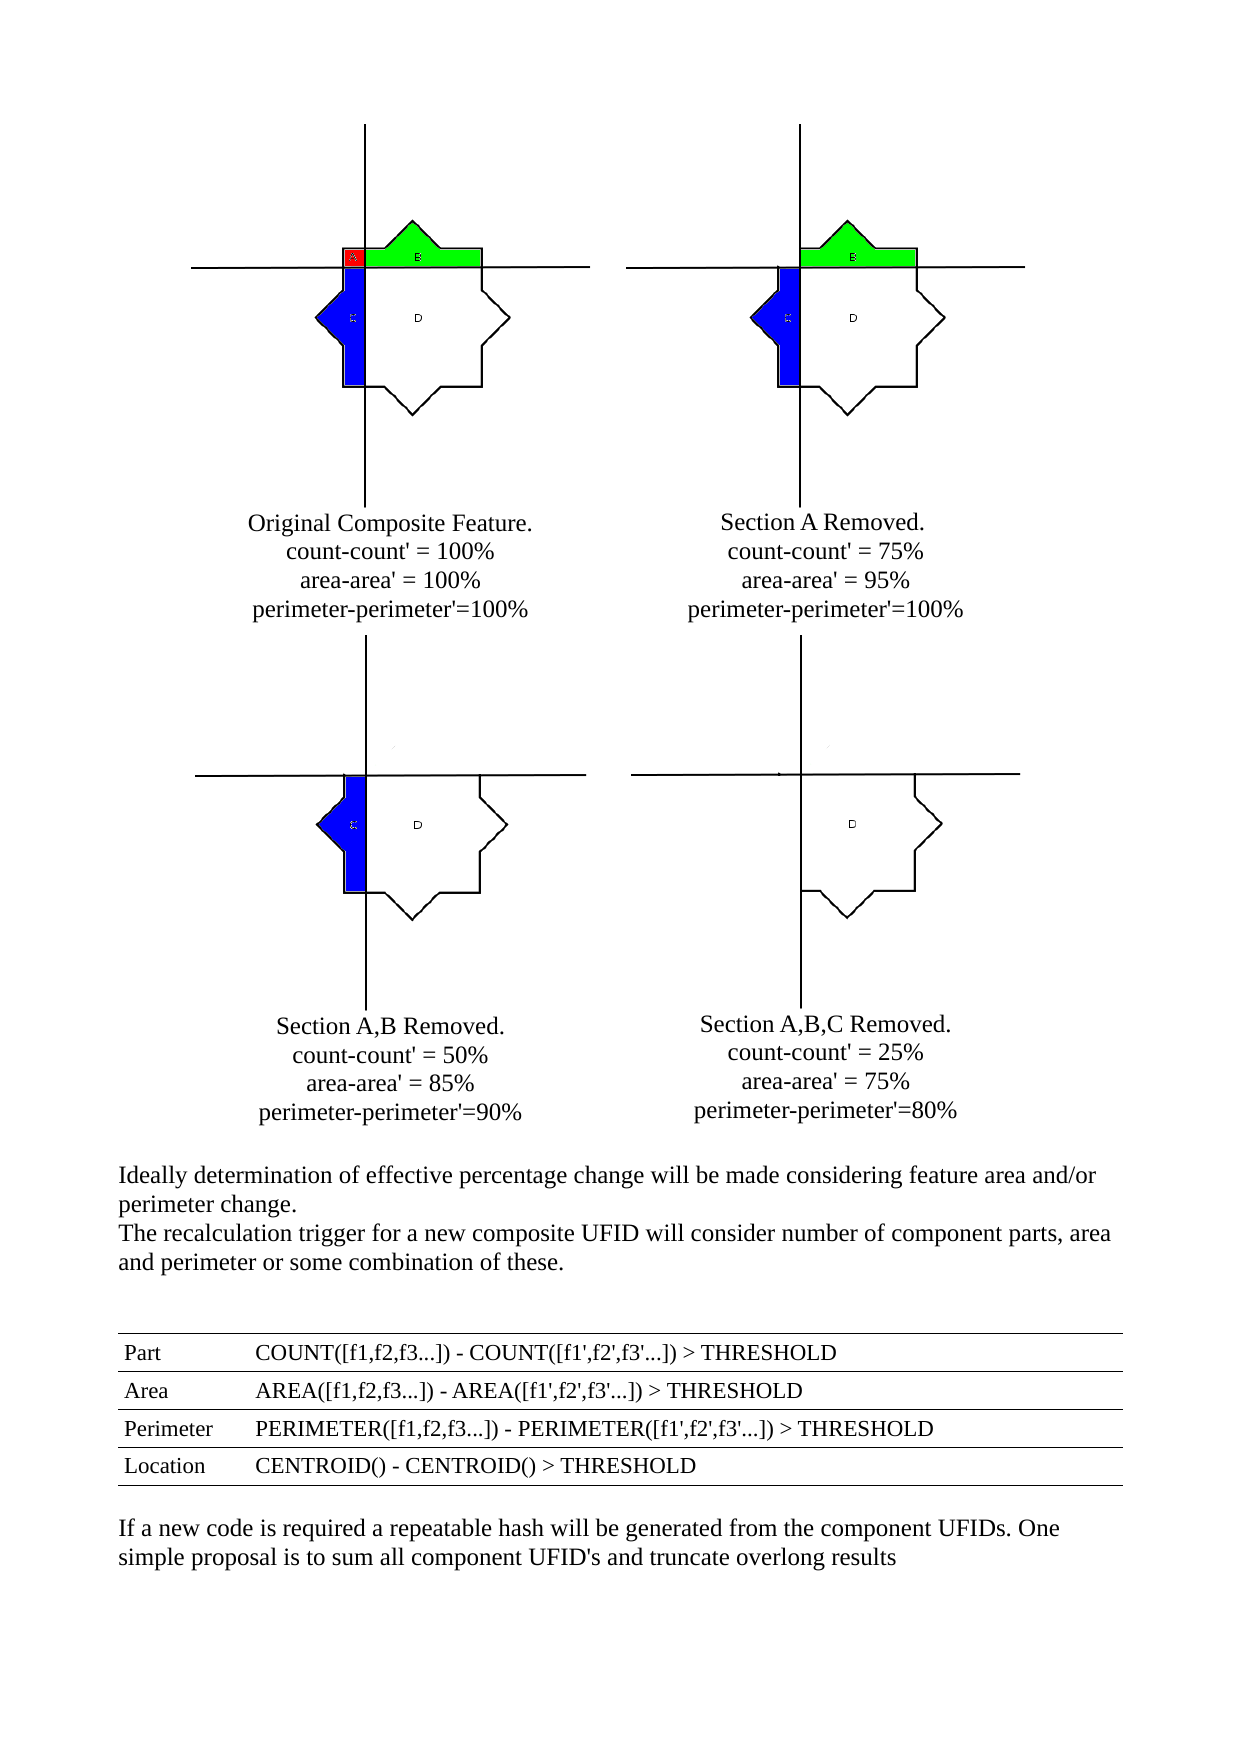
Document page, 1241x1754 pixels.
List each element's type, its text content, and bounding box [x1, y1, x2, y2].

table_cell Section A,B Removed. count-count' = 50% area-area' = 85% perimeter-perimeter'=90% [185, 629, 596, 1132]
picture [190, 123, 590, 508]
table_cell Area [118, 1372, 249, 1409]
picture [194, 634, 587, 1011]
table_header Section A Removed. count-count' = 75% area-area' = 95% perimeter-perimeter'=100% [596, 508, 1055, 628]
table_cell AREA([f1,f2,f3...]) - AREA([f1',f2',f3'...]) > THRESHOLD [249, 1372, 1123, 1409]
table_cell CENTROID() - CENTROID() > THRESHOLD [249, 1448, 1123, 1484]
picture [626, 123, 1025, 508]
table_header Part [118, 1334, 249, 1371]
picture [630, 634, 1021, 1009]
text The recalculation trigger for a new composite UFID will consider number of component parts, area and perimeter or some combination of these. [118, 1218, 1122, 1275]
table_cell PERIMETER([f1,f2,f3...]) - PERIMETER([f1',f2',f3'...]) > THRESHOLD [249, 1410, 1123, 1447]
text Ideally determination of effective percentage change will be made considering feature area and/or perimeter change. [118, 1160, 1122, 1218]
table_header COUNT([f1,f2,f3...]) - COUNT([f1',f2',f3'...]) > THRESHOLD [249, 1334, 1123, 1371]
table_header Original Composite Feature. count-count' = 100% area-area' = 100% perimeter-perimeter'=100% [185, 118, 596, 628]
table_cell Perimeter [118, 1410, 249, 1447]
text If a new code is required a repeatable hash will be generated from the component UFIDs. One simple proposal is to sum all component UFID's and truncate overlong results [118, 1513, 1122, 1571]
table_header [596, 118, 1055, 507]
table_cell Location [118, 1448, 249, 1484]
table_cell Section A,B,C Removed. count-count' = 25% area-area' = 75% perimeter-perimeter'=80% [596, 629, 1055, 1132]
